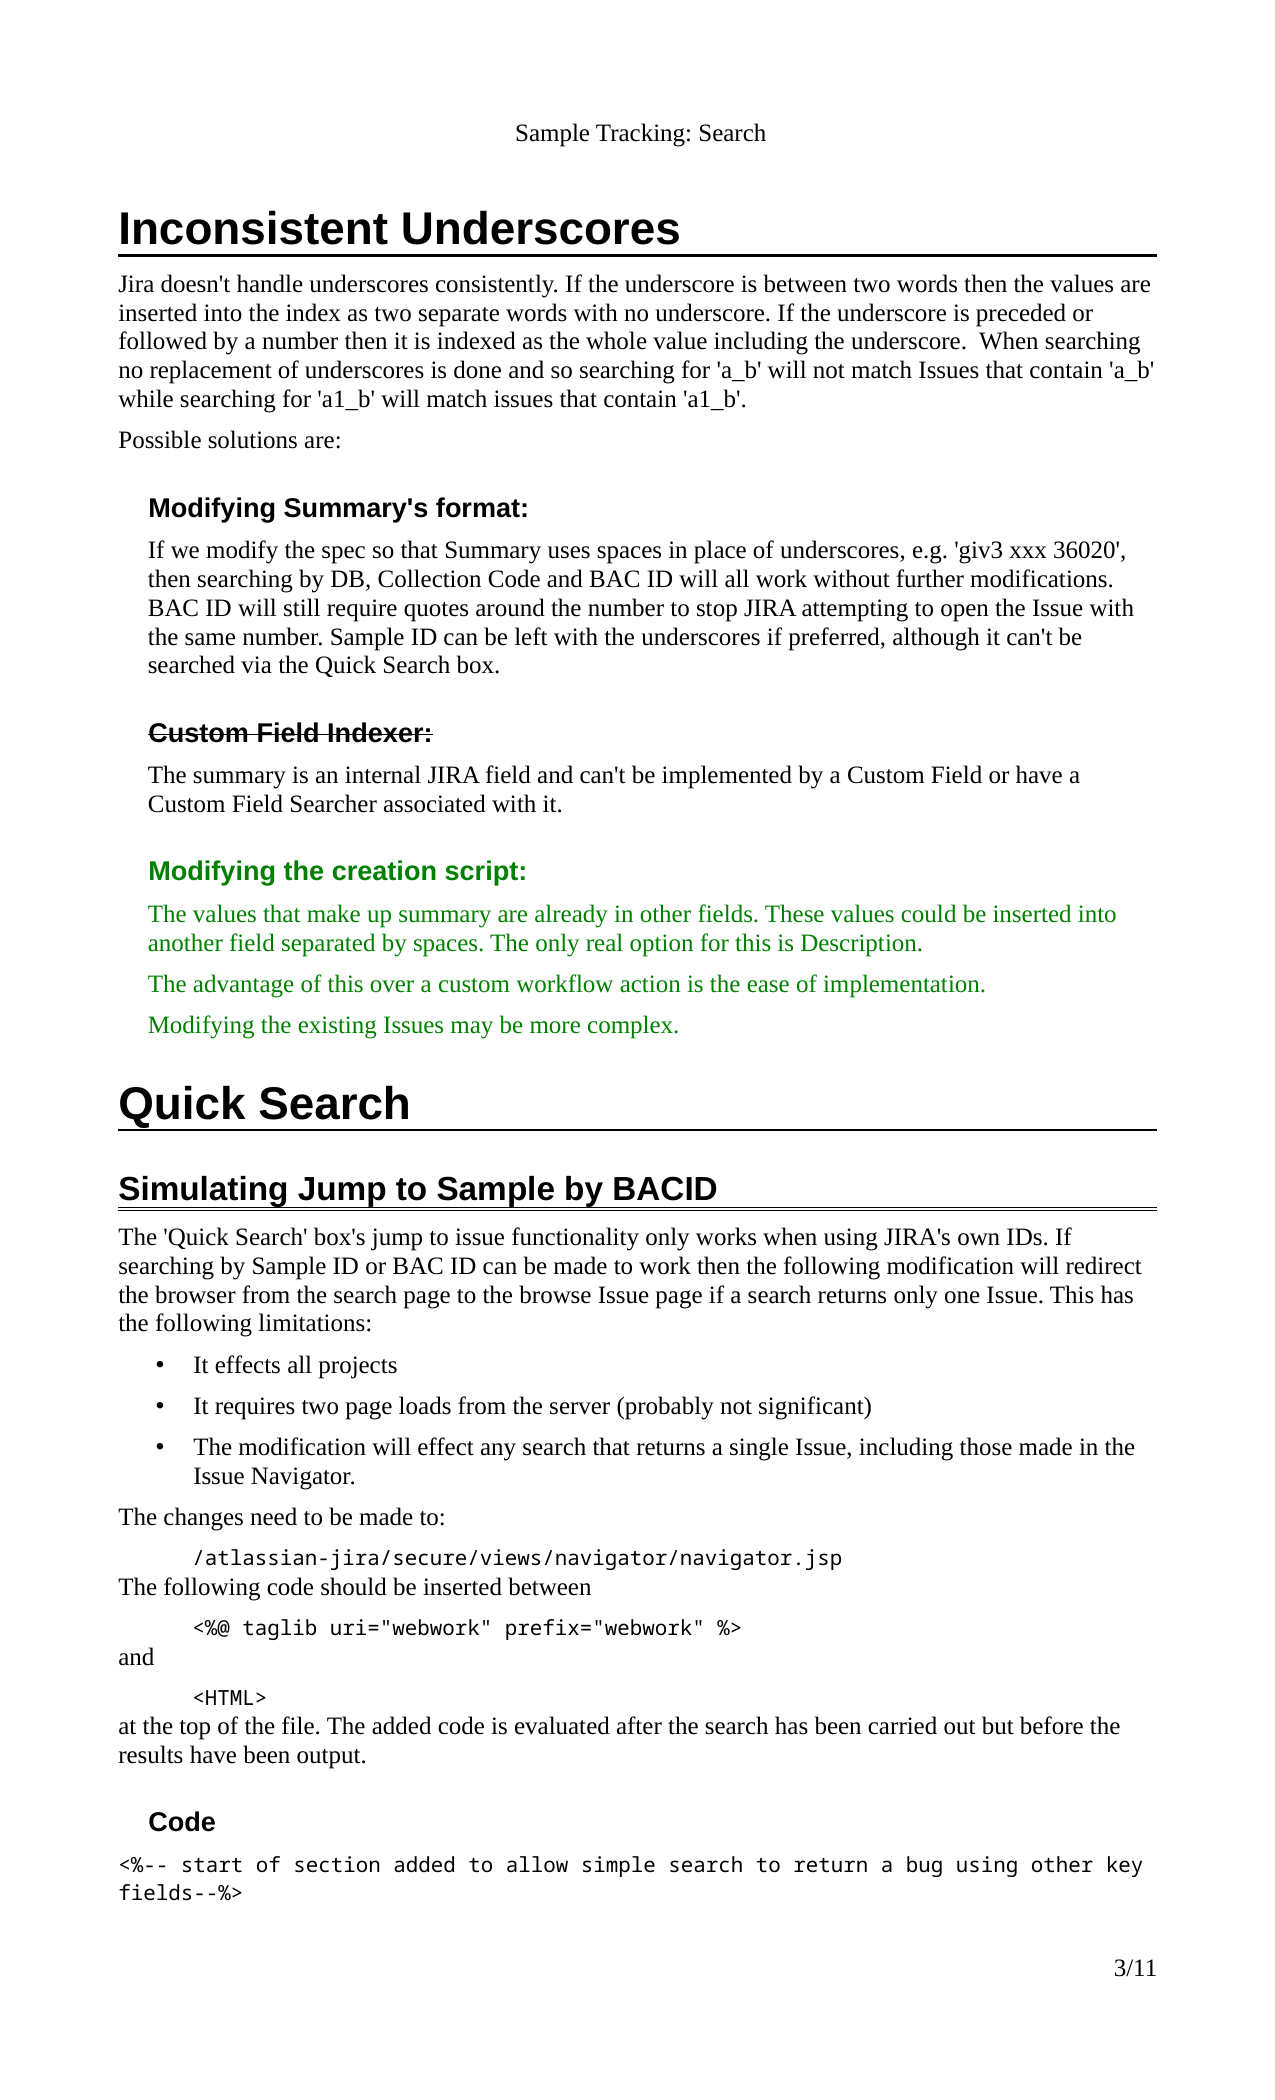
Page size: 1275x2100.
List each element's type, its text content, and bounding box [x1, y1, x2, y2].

subtitle Inconsistent Underscores [118, 202, 1157, 254]
text Jira doesn't handle underscores consistently. If the underscore is between two words then the values are inserted into the index as two separate words with no underscore. If the underscore is preceded or followed by a number then it is indexed as the whole value including the underscore. When searching no replacement of underscores is done and so searching for 'a_b' will not match Issues that contain 'a_b' while searching for 'a1_b' will match issues that contain 'a1_b'. [118, 269, 1157, 413]
text If we modify the spec so that Summary uses spaces in place of underscores, e.g. 'giv3 xxx 36020', then searching by DB, Collection Code and BAC ID will all work without further modifications. BAC ID will still require quotes around the number to stop JIRA attempting to open the Issue with the same number. Sample ID can be left with the underscores if preferred, although it can't be searched via the Quick Search box. [148, 535, 1157, 679]
text <HTML> [118, 1683, 1157, 1711]
text The changes need to be made to: [118, 1502, 1157, 1531]
text Modifying the existing Issues may be more complex. [148, 1010, 1157, 1039]
list The modification will effect any search that returns a single Issue, including those made in the Issue Navigator. [156, 1432, 1157, 1490]
list It effects all projects [156, 1350, 1157, 1378]
subtitle Simulating Jump to Sample by BACID [118, 1169, 1157, 1207]
list It requires two page loads from the server (probably not significant) [156, 1391, 1157, 1420]
subtitle Custom Field Indexer: [148, 717, 1157, 748]
subtitle Modifying the creation script: [148, 855, 1157, 887]
text and [118, 1642, 1157, 1670]
text The summary is an internal JIRA field and can't be implemented by a Custom Field or have a Custom Field Searcher associated with it. [148, 760, 1157, 818]
subtitle Modifying Summary's format: [148, 492, 1157, 523]
text The advantage of this over a custom workflow action is the ease of implementation. [148, 969, 1157, 998]
text /atlassian-jira/secure/views/navigator/navigator.jsp [118, 1543, 1157, 1572]
text Possible solutions are: [118, 425, 1157, 454]
subtitle Code [148, 1806, 1157, 1837]
subtitle Quick Search [118, 1077, 1157, 1129]
text The following code should be inserted between [118, 1572, 1157, 1601]
text The 'Quick Search' box's jump to issue functionality only works when using JIRA's own IDs. If searching by Sample ID or BAC ID can be made to work then the following modification will redirect the browser from the search page to the browse Issue page if a search returns only one Issue. This has the following limitations: [118, 1222, 1157, 1337]
text <%-- start of section added to allow simple search to return a bug using other key fields--%> [118, 1850, 1157, 1907]
text The values that make up summary are already in other fields. These values could be inserted into another field separated by spaces. The only real option for this is Description. [148, 899, 1157, 957]
text <%@ taglib uri="webwork" prefix="webwork" %> [118, 1613, 1157, 1642]
text at the top of the file. The added code is evaluated after the search has been carried out but before the results have been output. [118, 1711, 1157, 1769]
